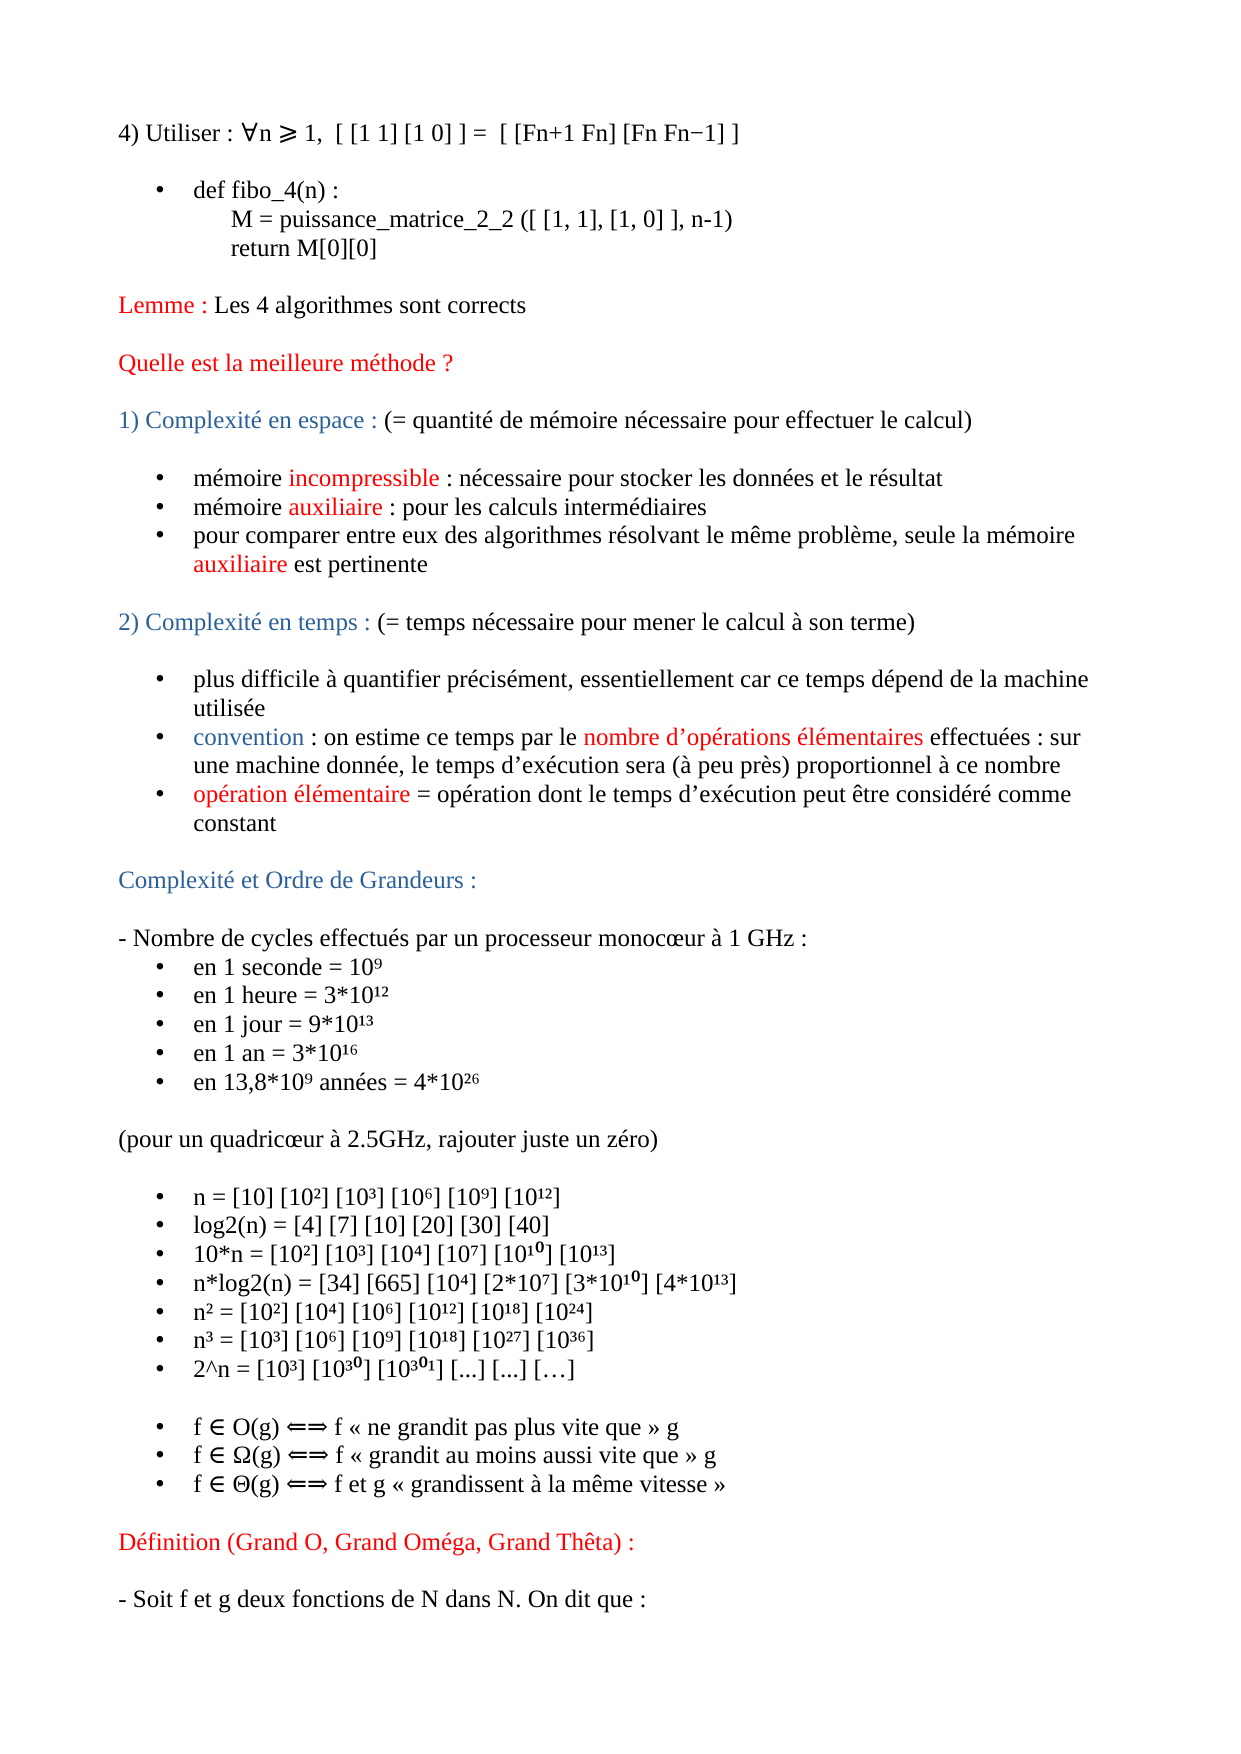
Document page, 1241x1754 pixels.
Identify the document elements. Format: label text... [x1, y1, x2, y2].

list mémoire auxiliaire : pour les calculs intermédiaires [156, 492, 1122, 521]
text - Nombre de cycles effectués par un processeur monocœur à 1 GHz : [118, 923, 1122, 952]
list log2(n) = [4] [7] [10] [20] [30] [40] [156, 1211, 1122, 1239]
text 2) Complexité en temps : (= temps nécessaire pour mener le calcul à son terme) [118, 607, 1122, 636]
list en 1 heure = 3*10¹² [156, 981, 1122, 1009]
text Quelle est la meilleure méthode ? [118, 348, 1122, 377]
list return M[0][0] [193, 233, 1122, 262]
list en 1 jour = 9*10¹³ [156, 1009, 1122, 1038]
text Lemme : Les 4 algorithmes sont corrects [118, 291, 1122, 319]
list n³ = [10³] [10⁶] [10⁹] [10¹⁸] [10²⁷] [10³⁶] [156, 1326, 1122, 1354]
list n*log2(n) = [34] [665] [10⁴] [2*10⁷] [3*10¹⁰] [4*10¹³] [156, 1268, 1122, 1297]
list opération élémentaire = opération dont le temps d’exécution peut être considéré comme constant [156, 779, 1122, 837]
list plus difficile à quantifier précisément, essentiellement car ce temps dépend de la machine utilisée [156, 664, 1122, 722]
list n² = [10²] [10⁴] [10⁶] [10¹²] [10¹⁸] [10²⁴] [156, 1297, 1122, 1326]
list pour comparer entre eux des algorithmes résolvant le même problème, seule la mémoire auxiliaire est pertinente [156, 521, 1122, 578]
text Définition (Grand O, Grand Oméga, Grand Thêta) : [118, 1527, 1122, 1556]
list en 1 an = 3*10¹⁶ [156, 1038, 1122, 1067]
list convention : on estime ce temps par le nombre d’opérations élémentaires effectuées : sur une machine donnée, le temps d’exécution sera (à peu près) proportionnel à ce nombre [156, 722, 1122, 779]
list def fibo_4(n) : [156, 176, 1122, 204]
list 10*n = [10²] [10³] [10⁴] [10⁷] [10¹⁰] [10¹³] [156, 1239, 1122, 1268]
text - Soit f et g deux fonctions de N dans N. On dit que : [118, 1584, 1122, 1613]
list f ∈ Θ(g) ⇐⇒ f et g « grandissent à la même vitesse » [156, 1469, 1122, 1498]
list M = puissance_matrice_2_2 ([ [1, 1], [1, 0] ], n-1) [193, 204, 1122, 233]
text (pour un quadricœur à 2.5GHz, rajouter juste un zéro) [118, 1124, 1122, 1153]
list en 13,8*10⁹ années = 4*10²⁶ [156, 1067, 1122, 1096]
text Complexité et Ordre de Grandeurs : [118, 866, 1122, 894]
list mémoire incompressible : nécessaire pour stocker les données et le résultat [156, 463, 1122, 492]
list 2^n = [10³] [10³⁰] [10³⁰¹] [...] [...] […] [156, 1354, 1122, 1383]
list f ∈ Ω(g) ⇐⇒ f « grandit au moins aussi vite que » g [156, 1441, 1122, 1469]
text 4) Utiliser : ∀n ⩾ 1, [ [1 1] [1 0] ] = [ [Fn+1 Fn] [Fn Fn−1] ] [118, 118, 1122, 147]
list n = [10] [10²] [10³] [10⁶] [10⁹] [10¹²] [156, 1182, 1122, 1211]
list f ∈ O(g) ⇐⇒ f « ne grandit pas plus vite que » g [156, 1412, 1122, 1441]
list en 1 seconde = 10⁹ [156, 952, 1122, 981]
text 1) Complexité en espace : (= quantité de mémoire nécessaire pour effectuer le calcul) [118, 406, 1122, 434]
